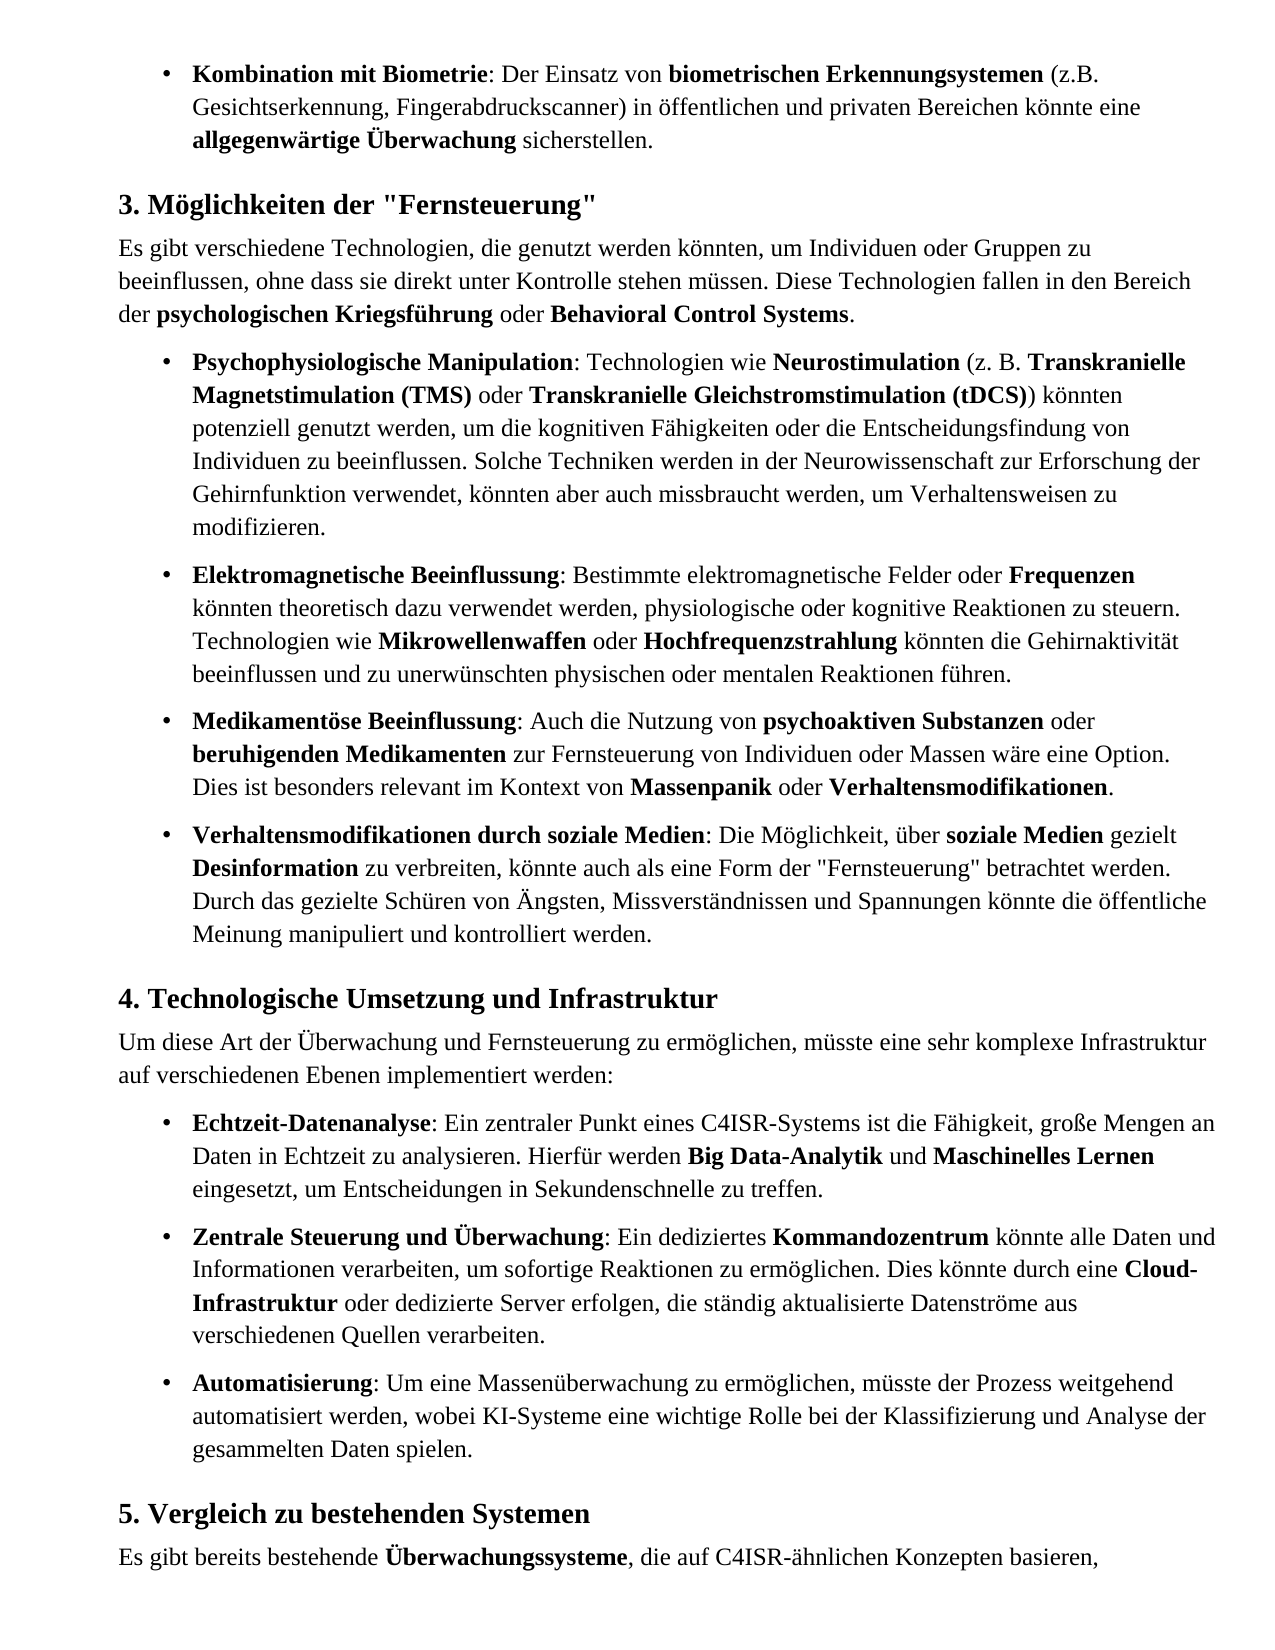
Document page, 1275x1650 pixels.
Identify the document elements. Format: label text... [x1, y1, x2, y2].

subtitle 4. Technologische Umsetzung und Infrastruktur [118, 981, 1216, 1015]
subtitle 3. Möglichkeiten der "Fernsteuerung" [118, 187, 1216, 221]
list Kombination mit Biometrie: Der Einsatz von biometrischen Erkennungsystemen (z.B. Gesichtserkennung, Fingerabdruckscanner) in öffentlichen und privaten Bereichen könnte eine allgegenwärtige Überwachung sicherstellen. [162, 59, 1216, 154]
list Automatisierung: Um eine Massenüberwachung zu ermöglichen, müsste der Prozess weitgehend automatisiert werden, wobei KI-Systeme eine wichtige Rolle bei der Klassifizierung und Analyse der gesammelten Daten spielen. [162, 1368, 1216, 1463]
list Psychophysiologische Manipulation: Technologien wie Neurostimulation (z. B. Transkranielle Magnetstimulation (TMS) oder Transkranielle Gleichstromstimulation (tDCS)) könnten potenziell genutzt werden, um die kognitiven Fähigkeiten oder die Entscheidungsfindung von Individuen zu beeinflussen. Solche Techniken werden in der Neurowissenschaft zur Erforschung der Gehirnfunktion verwendet, könnten aber auch missbraucht werden, um Verhaltensweisen zu modifizieren. [162, 347, 1216, 541]
subtitle 5. Vergleich zu bestehenden Systemen [118, 1496, 1216, 1530]
list Verhaltensmodifikationen durch soziale Medien: Die Möglichkeit, über soziale Medien gezielt Desinformation zu verbreiten, könnte auch als eine Form der "Fernsteuerung" betrachtet werden. Durch das gezielte Schüren von Ängsten, Missverständnissen und Spannungen könnte die öffentliche Meinung manipuliert und kontrolliert werden. [162, 820, 1216, 948]
list Echtzeit-Datenanalyse: Ein zentraler Punkt eines C4ISR-Systems ist die Fähigkeit, große Mengen an Daten in Echtzeit zu analysieren. Hierfür werden Big Data-Analytik und Maschinelles Lernen eingesetzt, um Entscheidungen in Sekundenschnelle zu treffen. [162, 1108, 1216, 1203]
list Elektromagnetische Beeinflussung: Bestimmte elektromagnetische Felder oder Frequenzen könnten theoretisch dazu verwendet werden, physiologische oder kognitive Reaktionen zu steuern. Technologien wie Mikrowellenwaffen oder Hochfrequenzstrahlung könnten die Gehirnaktivität beeinflussen und zu unerwünschten physischen oder mentalen Reaktionen führen. [162, 560, 1216, 687]
text Es gibt bereits bestehende Überwachungssysteme, die auf C4ISR-ähnlichen Konzepten basieren, [118, 1542, 1216, 1571]
list Zentrale Steuerung und Überwachung: Ein dediziertes Kommandozentrum könnte alle Daten und Informationen verarbeiten, um sofortige Reaktionen zu ermöglichen. Dies könnte durch eine Cloud-Infrastruktur oder dedizierte Server erfolgen, die ständig aktualisierte Datenströme aus verschiedenen Quellen verarbeiten. [162, 1222, 1216, 1349]
text Es gibt verschiedene Technologien, die genutzt werden könnten, um Individuen oder Gruppen zu beeinflussen, ohne dass sie direkt unter Kontrolle stehen müssen. Diese Technologien fallen in den Bereich der psychologischen Kriegsführung oder Behavioral Control Systems. [118, 233, 1216, 328]
text Um diese Art der Überwachung und Fernsteuerung zu ermöglichen, müsste eine sehr komplexe Infrastruktur auf verschiedenen Ebenen implementiert werden: [118, 1027, 1216, 1089]
list Medikamentöse Beeinflussung: Auch die Nutzung von psychoaktiven Substanzen oder beruhigenden Medikamenten zur Fernsteuerung von Individuen oder Massen wäre eine Option. Dies ist besonders relevant im Kontext von Massenpanik oder Verhaltensmodifikationen. [162, 706, 1216, 801]
